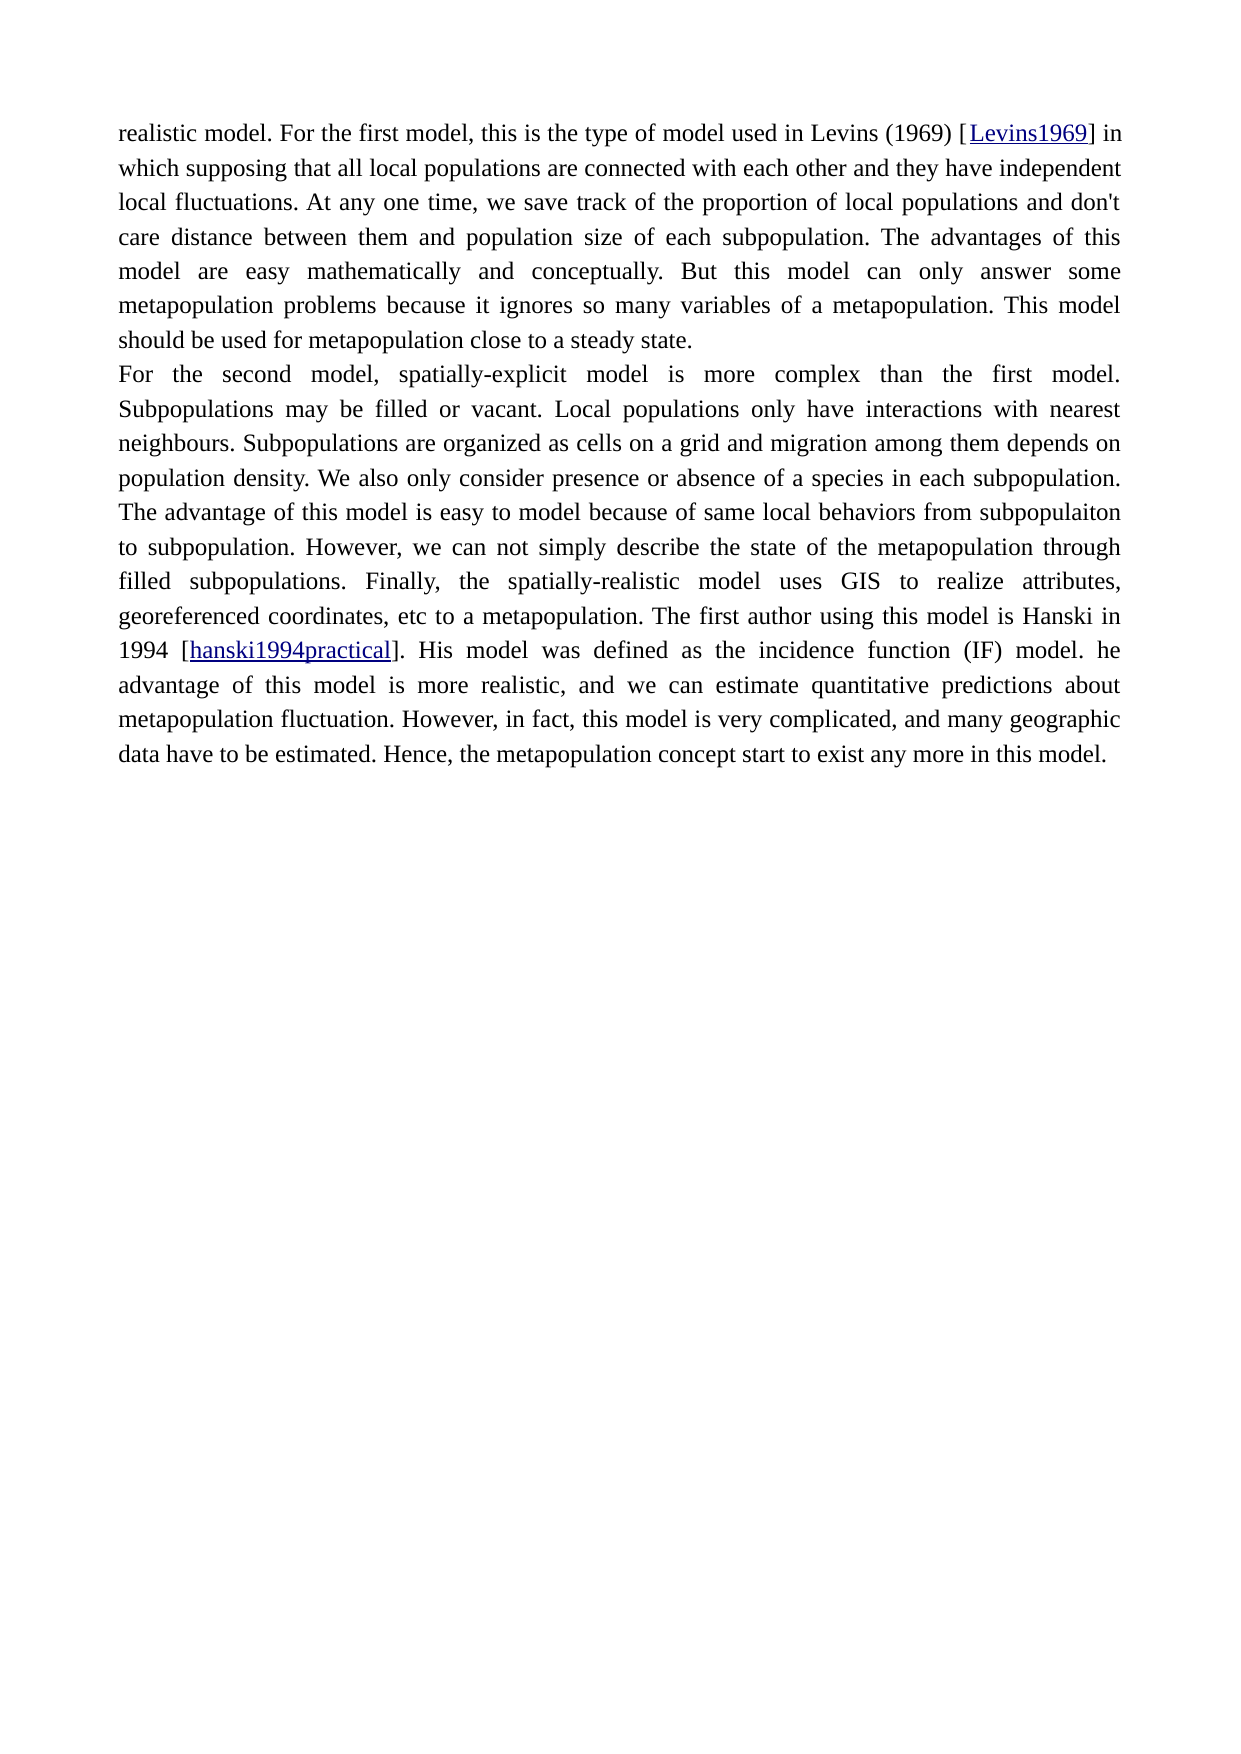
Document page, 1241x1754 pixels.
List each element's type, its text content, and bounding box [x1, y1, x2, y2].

text realistic model. For the first model, this is the type of model used in Levins (1969) [Levins1969] in which supposing that all local populations are connected with each other and they have independent local fluctuations. At any one time, we save track of the proportion of local populations and don't care distance between them and population size of each subpopulation. The advantages of this model are easy mathematically and conceptually. But this model can only answer some metapopulation problems because it ignores so many variables of a metapopulation. This model should be used for metapopulation close to a steady state. [118, 118, 1122, 354]
text For the second model, spatially-explicit model is more complex than the first model. Subpopulations may be filled or vacant. Local populations only have interactions with nearest neighbours. Subpopulations are organized as cells on a grid and migration among them depends on population density. We also only consider presence or absence of a species in each subpopulation. The advantage of this model is easy to model because of same local behaviors from subpopulaiton to subpopulation. However, we can not simply describe the state of the metapopulation through filled subpopulations. Finally, the spatially-realistic model uses GIS to realize attributes, georeferenced coordinates, etc to a metapopulation. The first author using this model is Hanski in 1994 [hanski1994practical]. His model was defined as the incidence function (IF) model. he advantage of this model is more realistic, and we can estimate quantitative predictions about metapopulation fluctuation. However, in fact, this model is very complicated, and many geographic data have to be estimated. Hence, the metapopulation concept start to exist any more in this model. [118, 359, 1122, 767]
